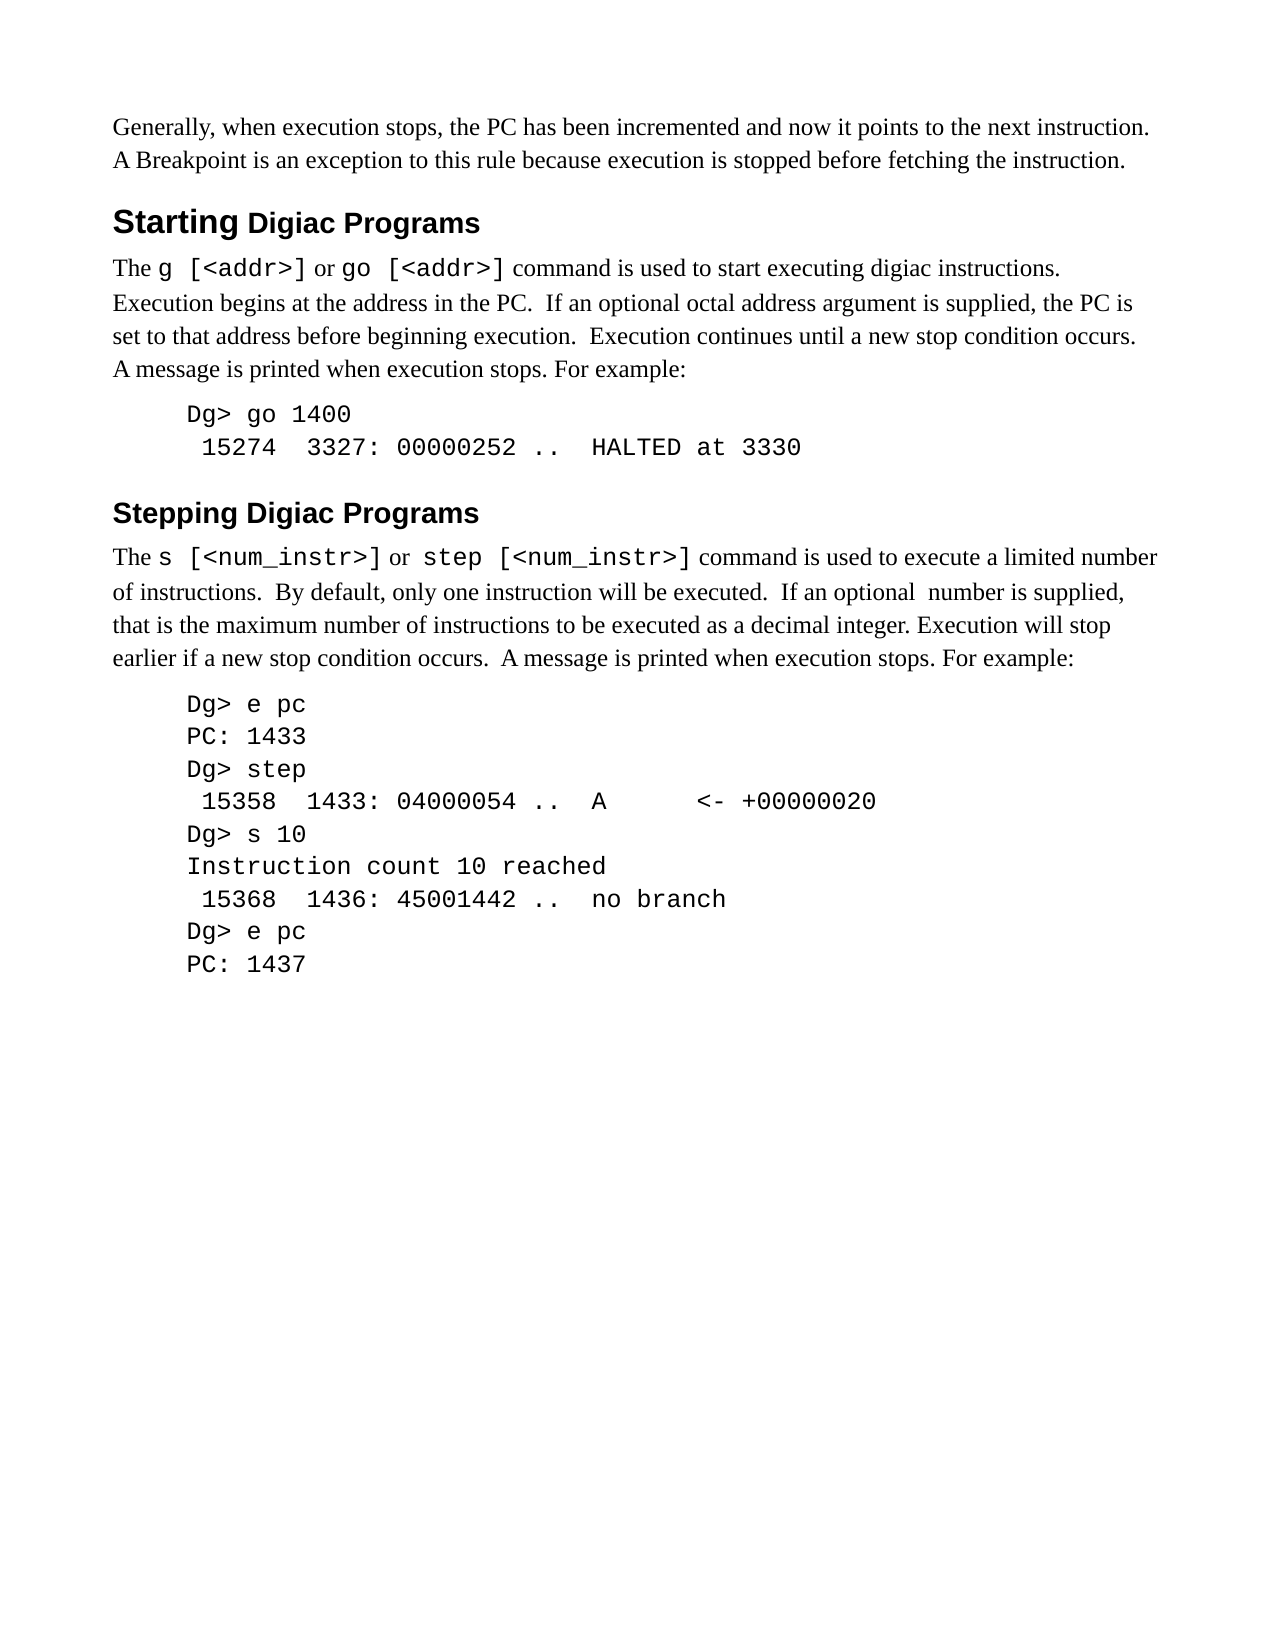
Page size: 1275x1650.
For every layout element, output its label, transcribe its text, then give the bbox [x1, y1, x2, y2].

text Generally, when execution stops, the PC has been incremented and now it points to the next instruction. A Breakpoint is an exception to this rule because execution is stopped before fetching the instruction. [112, 112, 1162, 174]
subtitle Stepping Digiac Programs [112, 496, 1162, 530]
subtitle Starting Digiac Programs [112, 202, 1162, 241]
text Dg> e pc PC: 1433 Dg> step 15358 1433: 04000054 .. A <- +00000020 Dg> s 10 Instruction count 10 reached 15368 1436: 45001442 .. no branch Dg> e pc PC: 1437 [186, 691, 1162, 979]
text The g [<addr>] or go [<addr>] command is used to start executing digiac instructions. Execution begins at the address in the PC. If an optional octal address argument is supplied, the PC is set to that address before beginning execution. Execution continues until a new stop condition occurs. A message is printed when execution stops. For example: [112, 253, 1162, 383]
text Dg> go 1400 15274 3327: 00000252 .. HALTED at 3330 [186, 402, 1162, 463]
text The s [<num_instr>] or step [<num_instr>] command is used to execute a limited number of instructions. By default, only one instruction will be executed. If an optional number is supplied, that is the maximum number of instructions to be executed as a decimal integer. Execution will stop earlier if a new stop condition occurs. A message is printed when execution stops. For example: [112, 542, 1162, 672]
